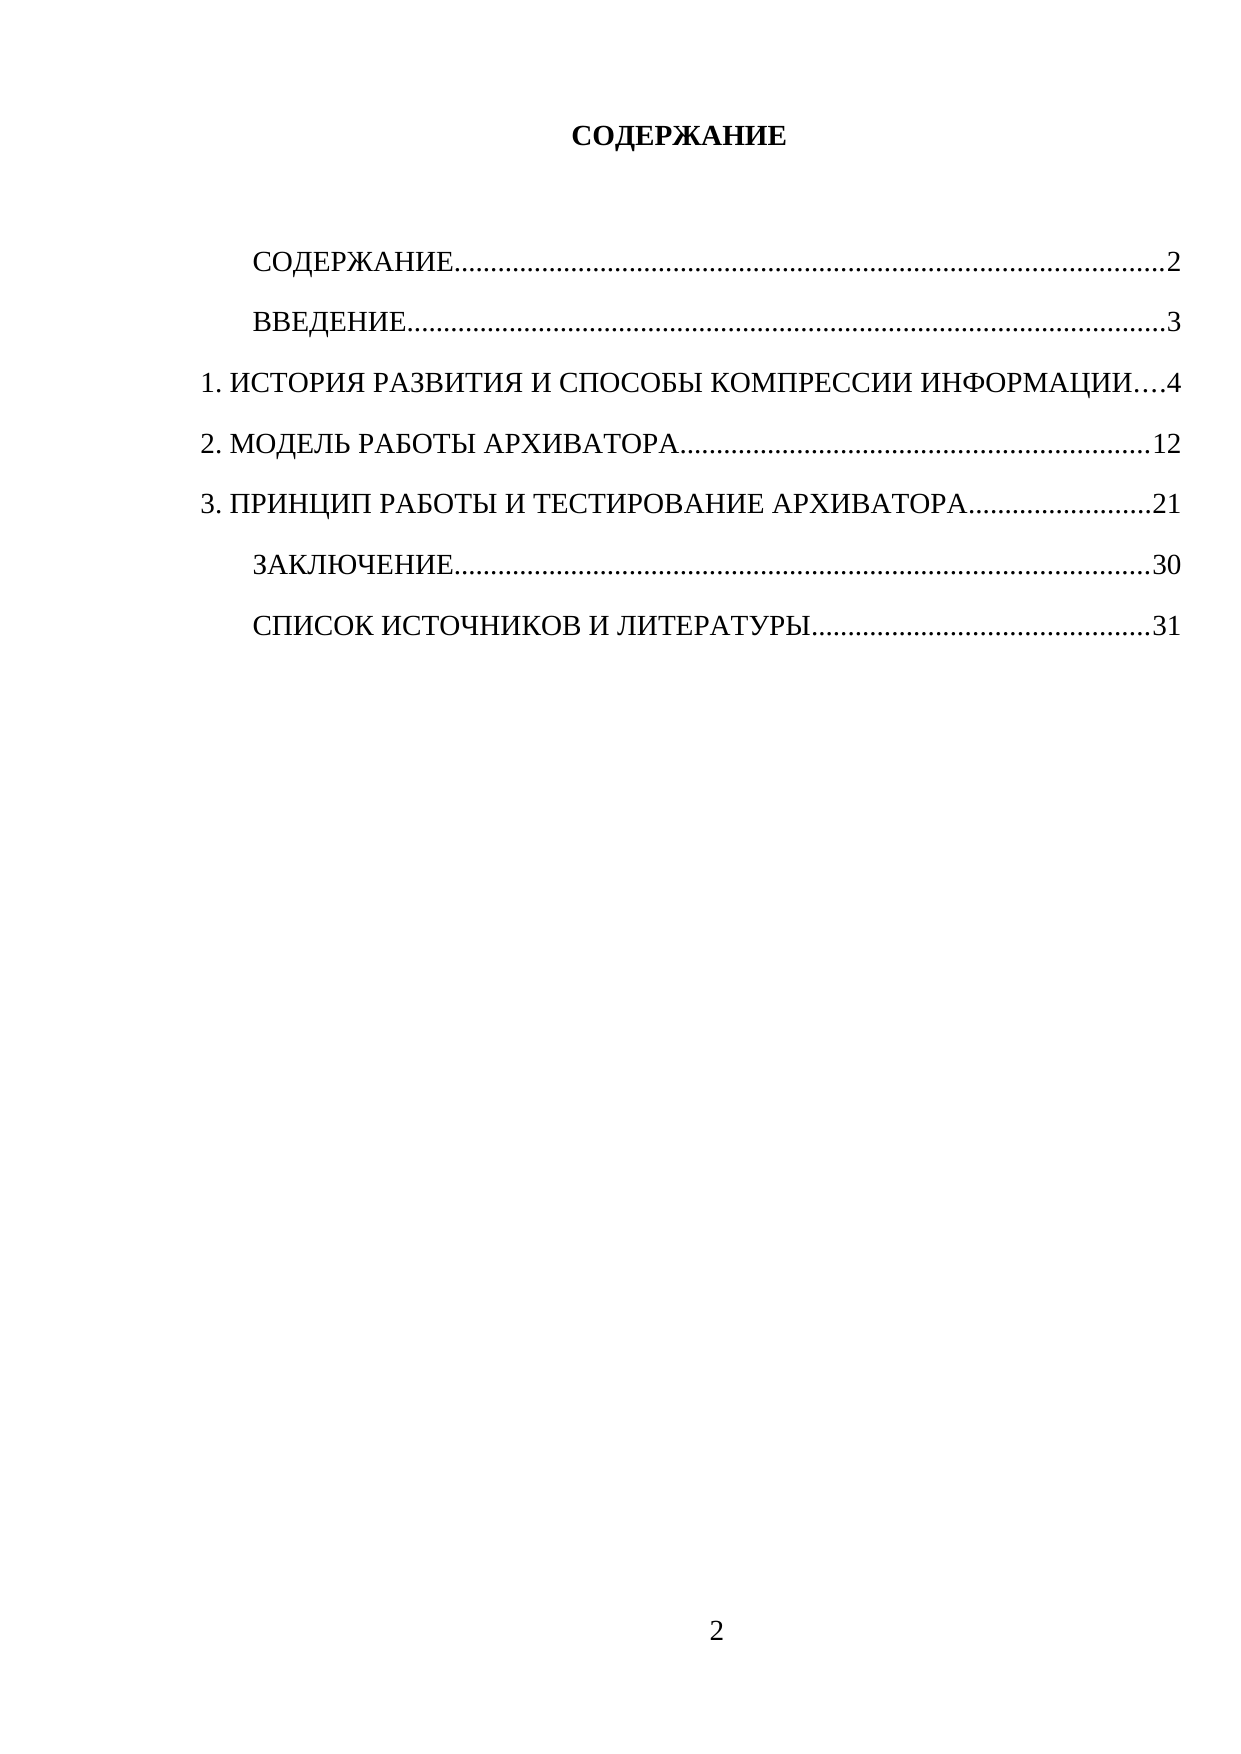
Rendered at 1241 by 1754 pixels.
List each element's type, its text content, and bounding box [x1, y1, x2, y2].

text 1. ИСТОРИЯ РАЗВИТИЯ И СПОСОБЫ КОМПРЕССИИ ИНФОРМАЦИИ 4 [200, 365, 1181, 399]
text СОДЕРЖАНИЕ 2 [177, 244, 1181, 277]
text ВВЕДЕНИЕ 3 [177, 304, 1181, 338]
subtitle СОДЕРЖАНИЕ [177, 118, 1181, 152]
text 2. МОДЕЛЬ РАБОТЫ АРХИВАТОРА 12 [200, 426, 1181, 459]
text 3. ПРИНЦИП РАБОТЫ И ТЕСТИРОВАНИЕ АРХИВАТОРА 21 [200, 487, 1181, 520]
text ЗАКЛЮЧЕНИЕ 30 [177, 547, 1181, 581]
text СПИСОК ИСТОЧНИКОВ И ЛИТЕРАТУРЫ 31 [177, 608, 1181, 642]
